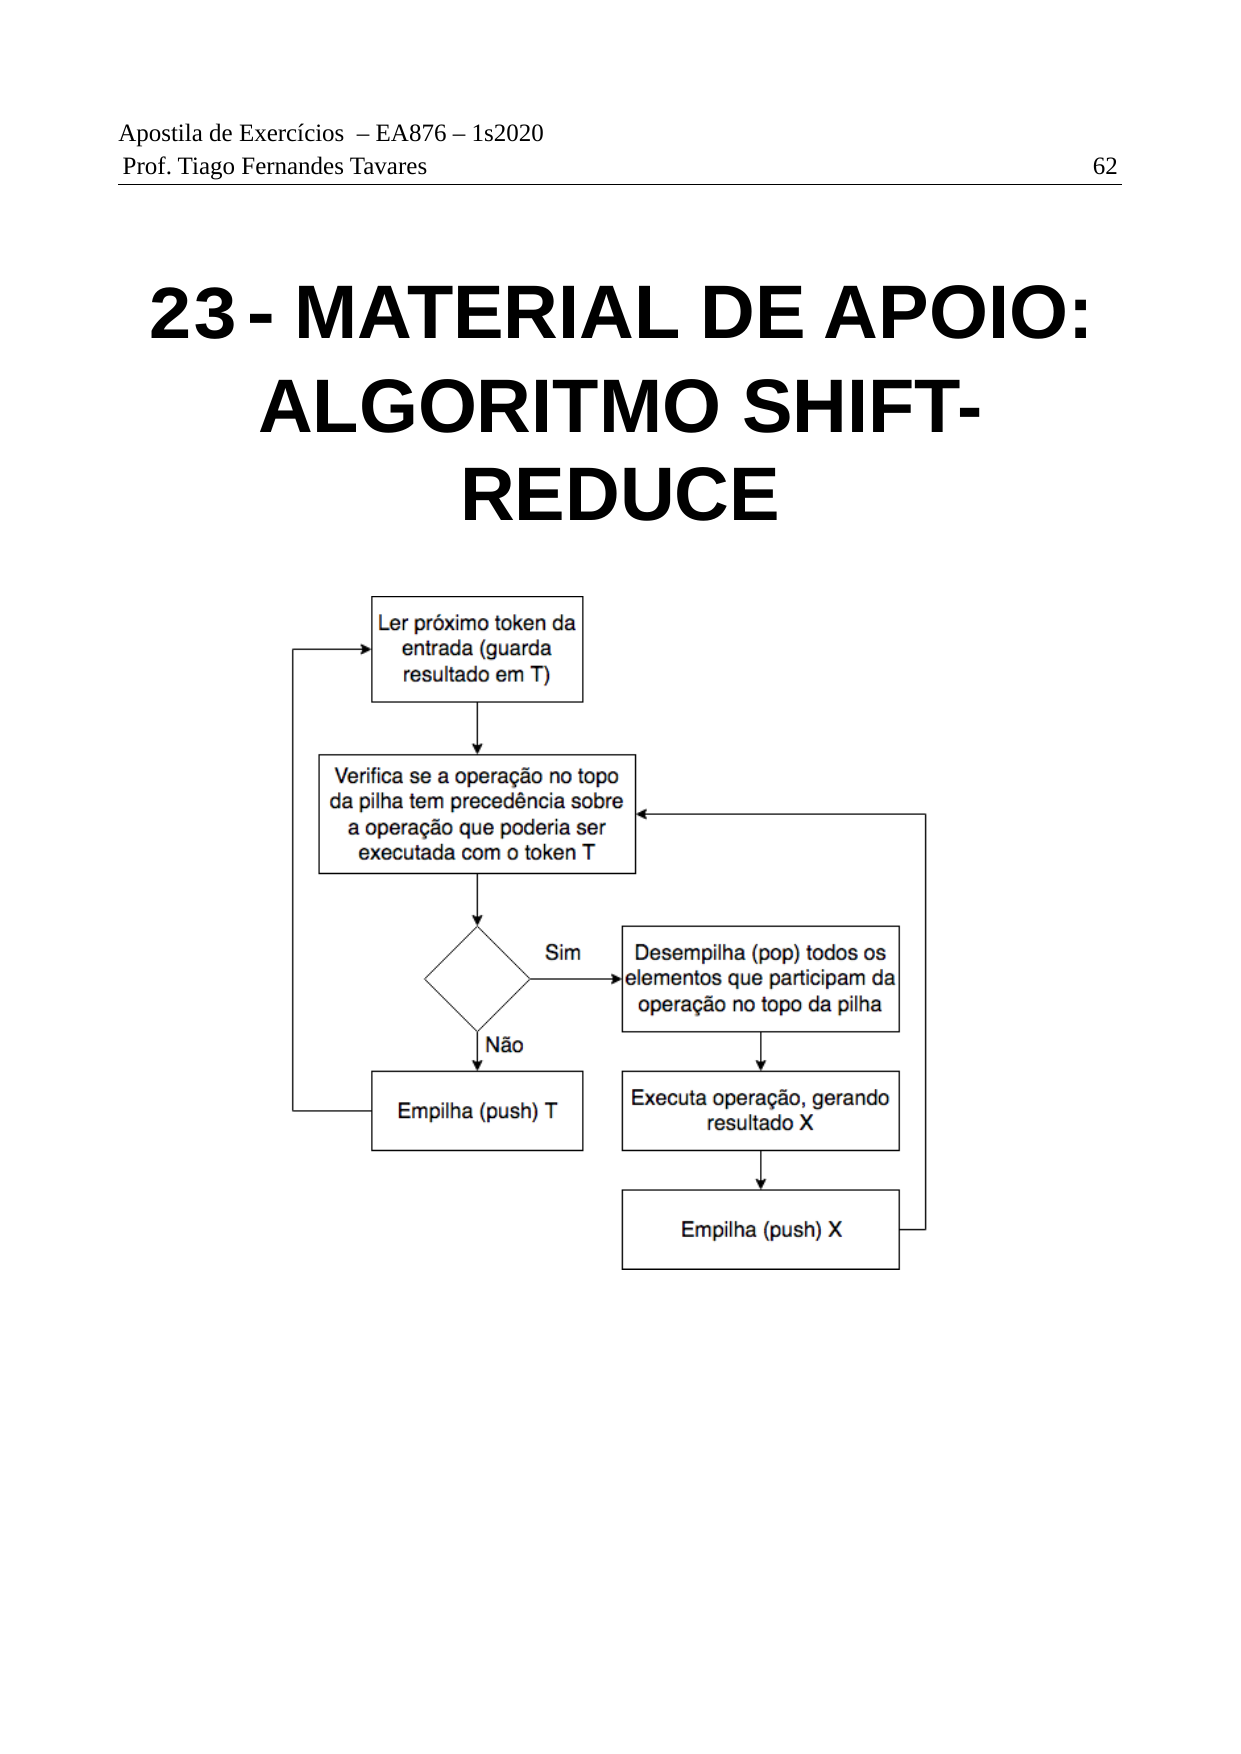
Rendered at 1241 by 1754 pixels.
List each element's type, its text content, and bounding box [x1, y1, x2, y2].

subtitle MATERIAL DE APOIO: ALGORITMO SHIFT-REDUCE [118, 268, 1122, 536]
picture [283, 596, 937, 1270]
